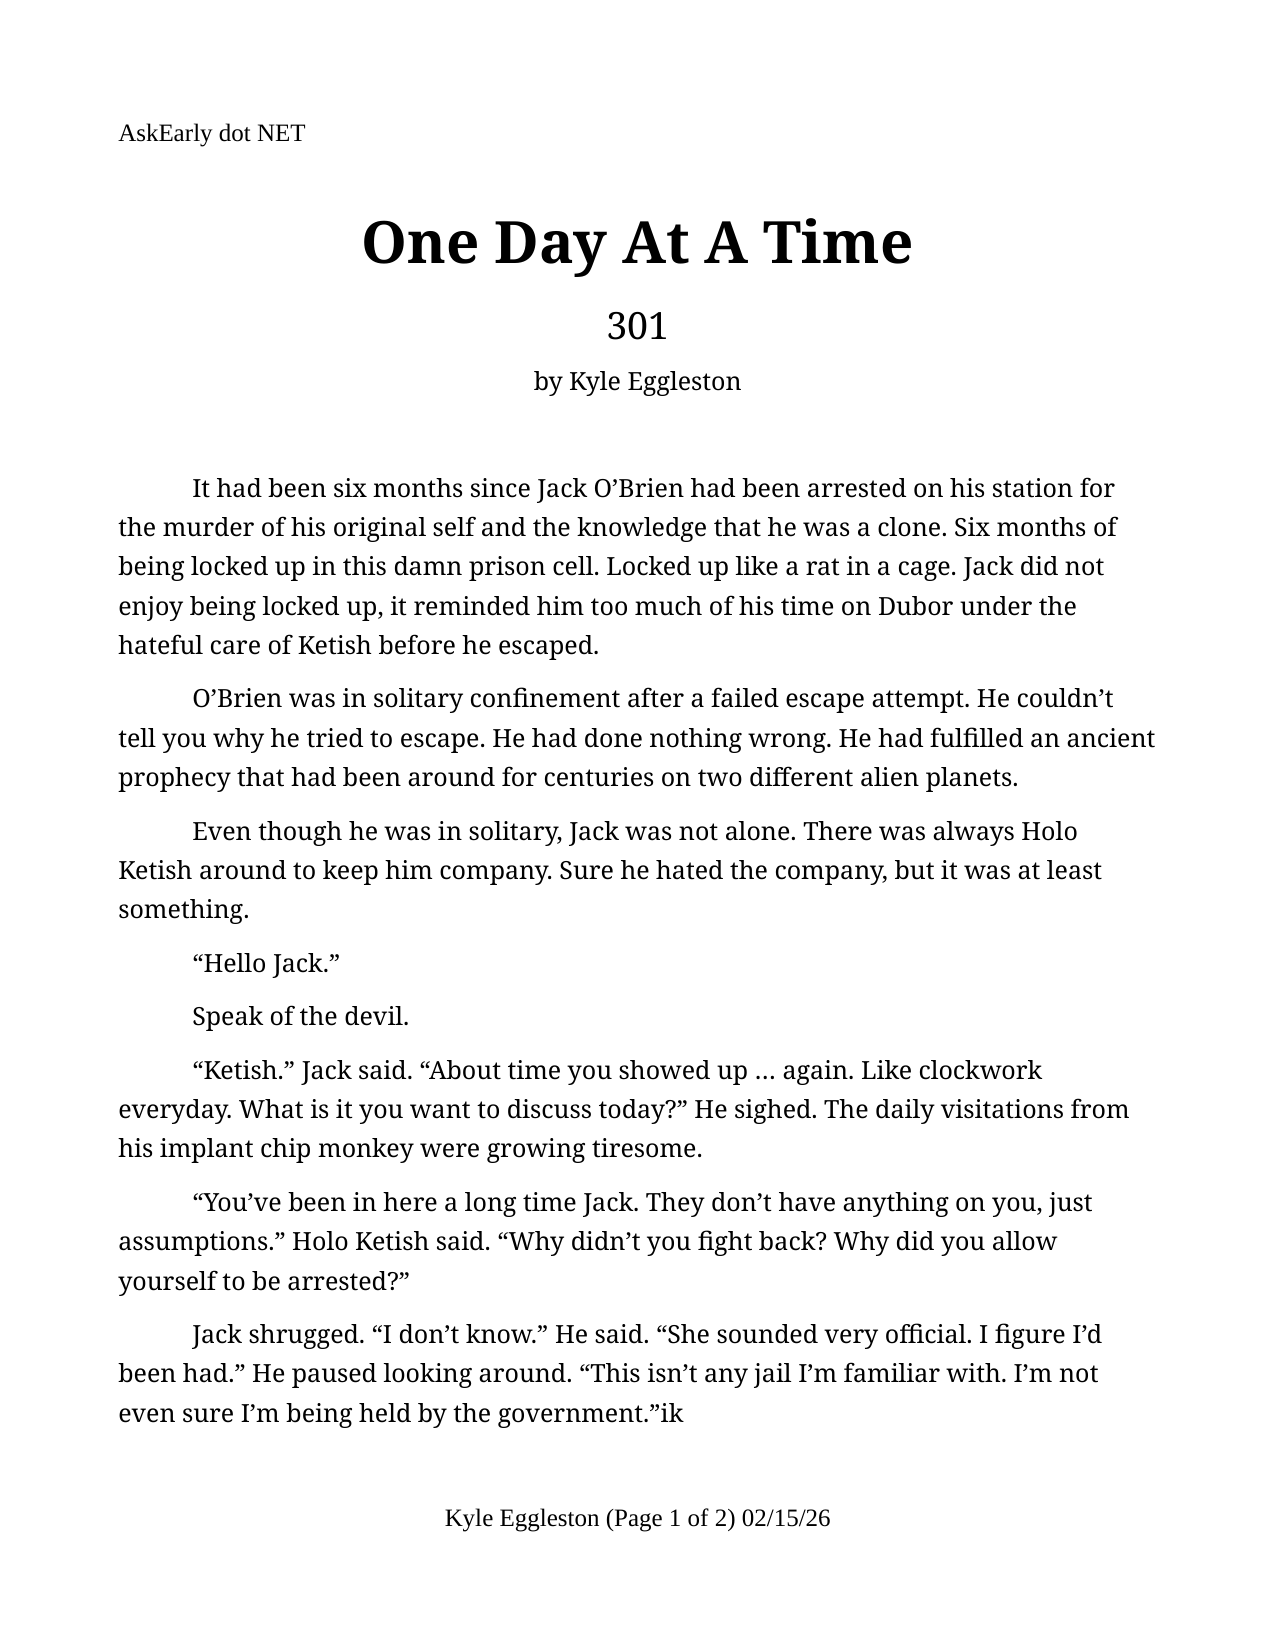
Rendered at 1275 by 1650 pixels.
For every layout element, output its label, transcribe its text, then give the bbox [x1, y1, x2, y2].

text Even though he was in solitary, Jack was not alone. There was always Holo Ketish around to keep him company. Sure he hated the company, but it was at least something. [118, 813, 1157, 926]
text “You’ve been in here a long time Jack. They don’t have anything on you, just assumptions.” Holo Ketish said. “Why didn’t you fight back? Why did you allow yourself to be arrested?” [118, 1185, 1157, 1297]
text It had been six months since Jack O’Brien had been arrested on his station for the murder of his original self and the knowledge that he was a clone. Six months of being locked up in this damn prison cell. Locked up like a rat in a cage. Jack did not enjoy being locked up, it reminded him too much of his time on Dubor under the hateful care of Ketish before he escaped. [118, 471, 1157, 661]
title One Day At A Time [118, 201, 1157, 281]
subtitle 301 [118, 299, 1157, 351]
text Jack shrugged. “I don’t know.” He said. “She sounded very official. I figure I’d been had.” He paused looking around. “This isn’t any jail I’m familiar with. I’m not even sure I’m being held by the government.”ik [118, 1317, 1157, 1429]
text by Kyle Eggleston [118, 363, 1157, 397]
text Speak of the devil. [118, 999, 1157, 1033]
text O’Brien was in solitary confinement after a failed escape attempt. He couldn’t tell you why he tried to escape. He had done nothing wrong. He had fulfilled an ancient prophecy that had been around for centuries on two different alien planets. [118, 681, 1157, 793]
text “Ketish.” Jack said. “About time you showed up … again. Like clockwork everyday. What is it you want to discuss today?” He sighed. The daily visitations from his implant chip monkey were growing tiresome. [118, 1053, 1157, 1165]
text “Hello Jack.” [118, 945, 1157, 979]
